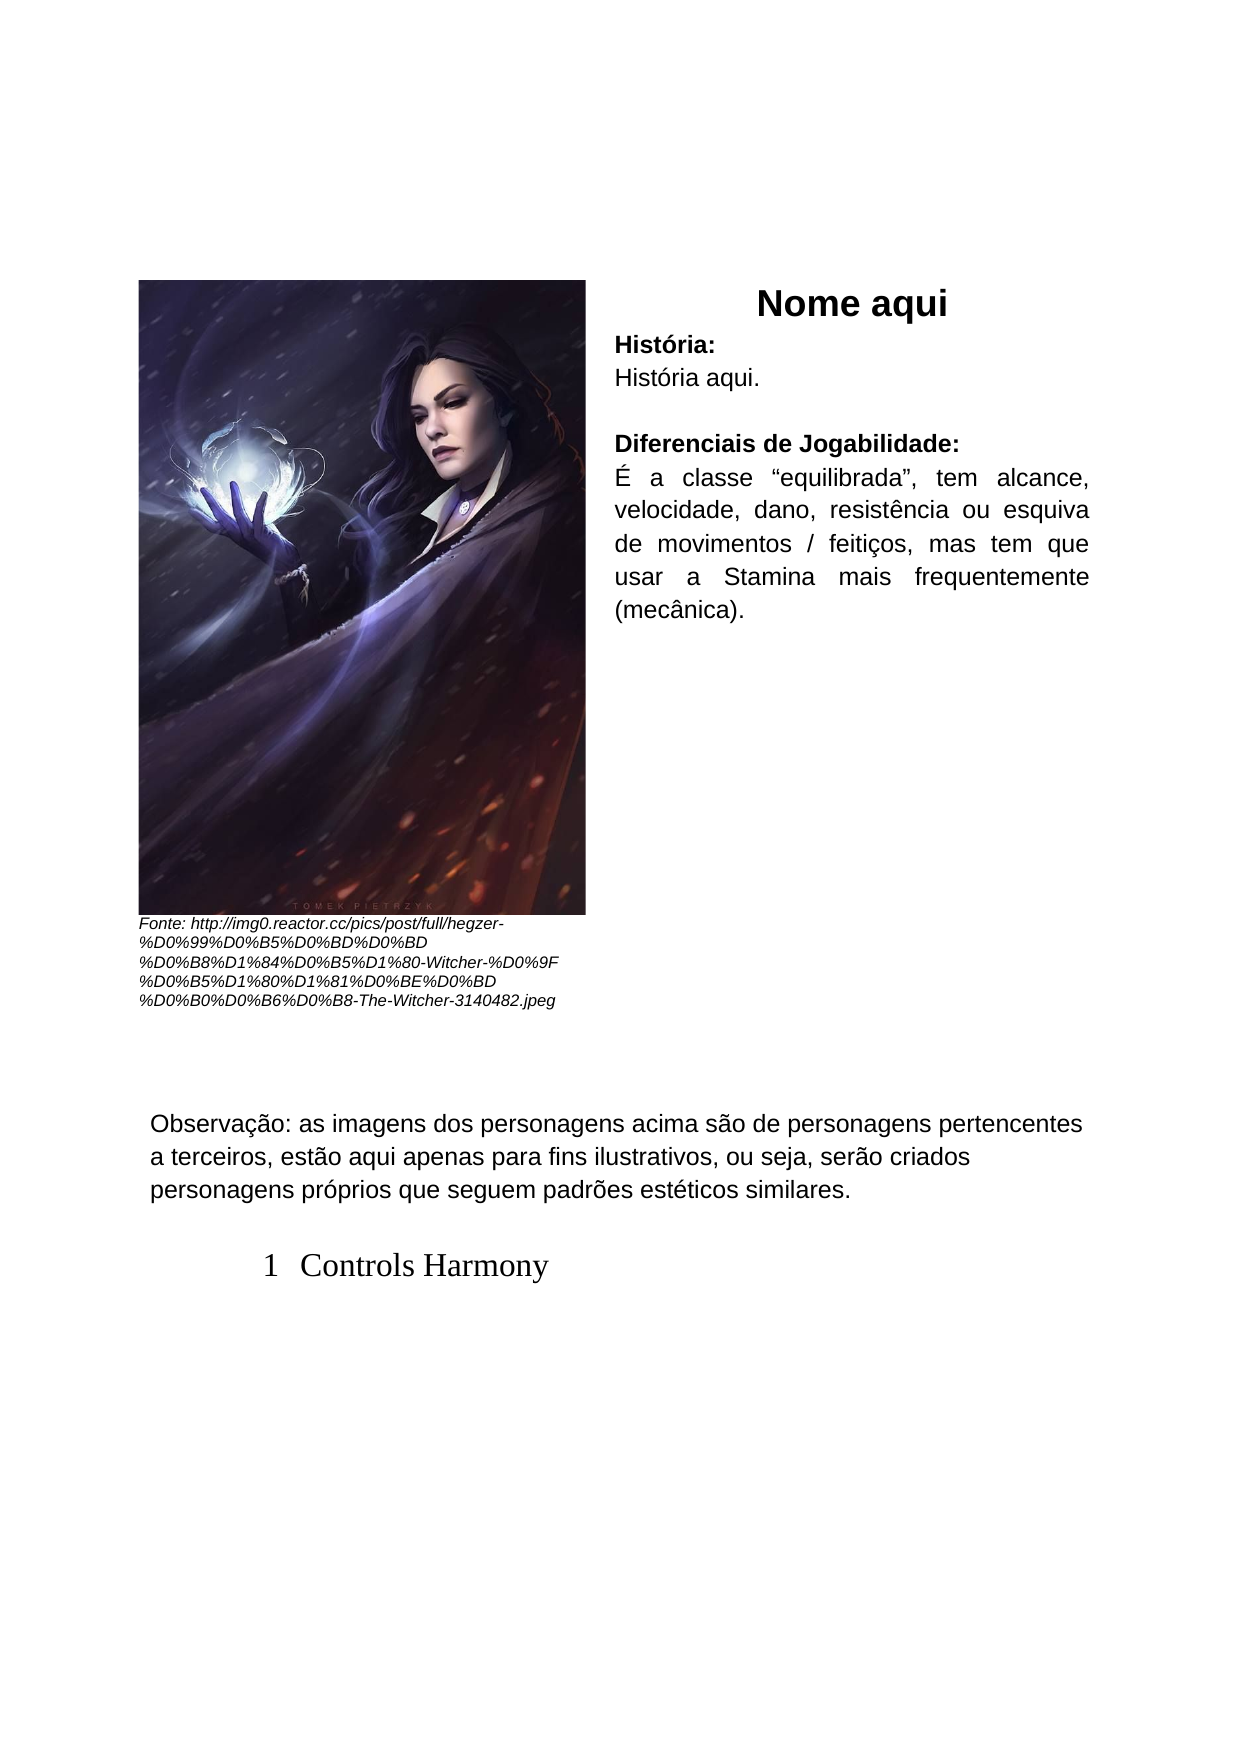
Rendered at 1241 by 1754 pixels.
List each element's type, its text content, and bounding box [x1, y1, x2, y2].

list Controls Harmony [262, 1246, 1090, 1284]
table_header [586, 281, 614, 914]
table_cell Fonte: http://img0.reactor.cc/pics/post/full/hegzer-%D0%99%D0%B5%D0%BD%D0%BD%D0%B8%D1%84%D0%B5%D1%80-Witcher-%D0%9F%D0%B5%D1%80%D1%81%D0%BE%D0%BD%D0%B0%D0%B6%D0%B8-The-Witcher-3140482.jpeg [139, 914, 614, 1010]
table_header Nome aqui História: História aqui. Diferenciais de Jogabilidade: É a classe “equilibrada”, tem alcance, velocidade, dano, resistência ou esquiva de movimentos / feitiços, mas tem que usar a Stamina mais frequentemente (mecânica). [614, 281, 1090, 1010]
text Observação: as imagens dos personagens acima são de personagens pertencentes a terceiros, estão aqui apenas para fins ilustrativos, ou seja, serão criados personagens próprios que seguem padrões estéticos similares. [150, 1109, 1090, 1204]
picture [138, 280, 586, 915]
